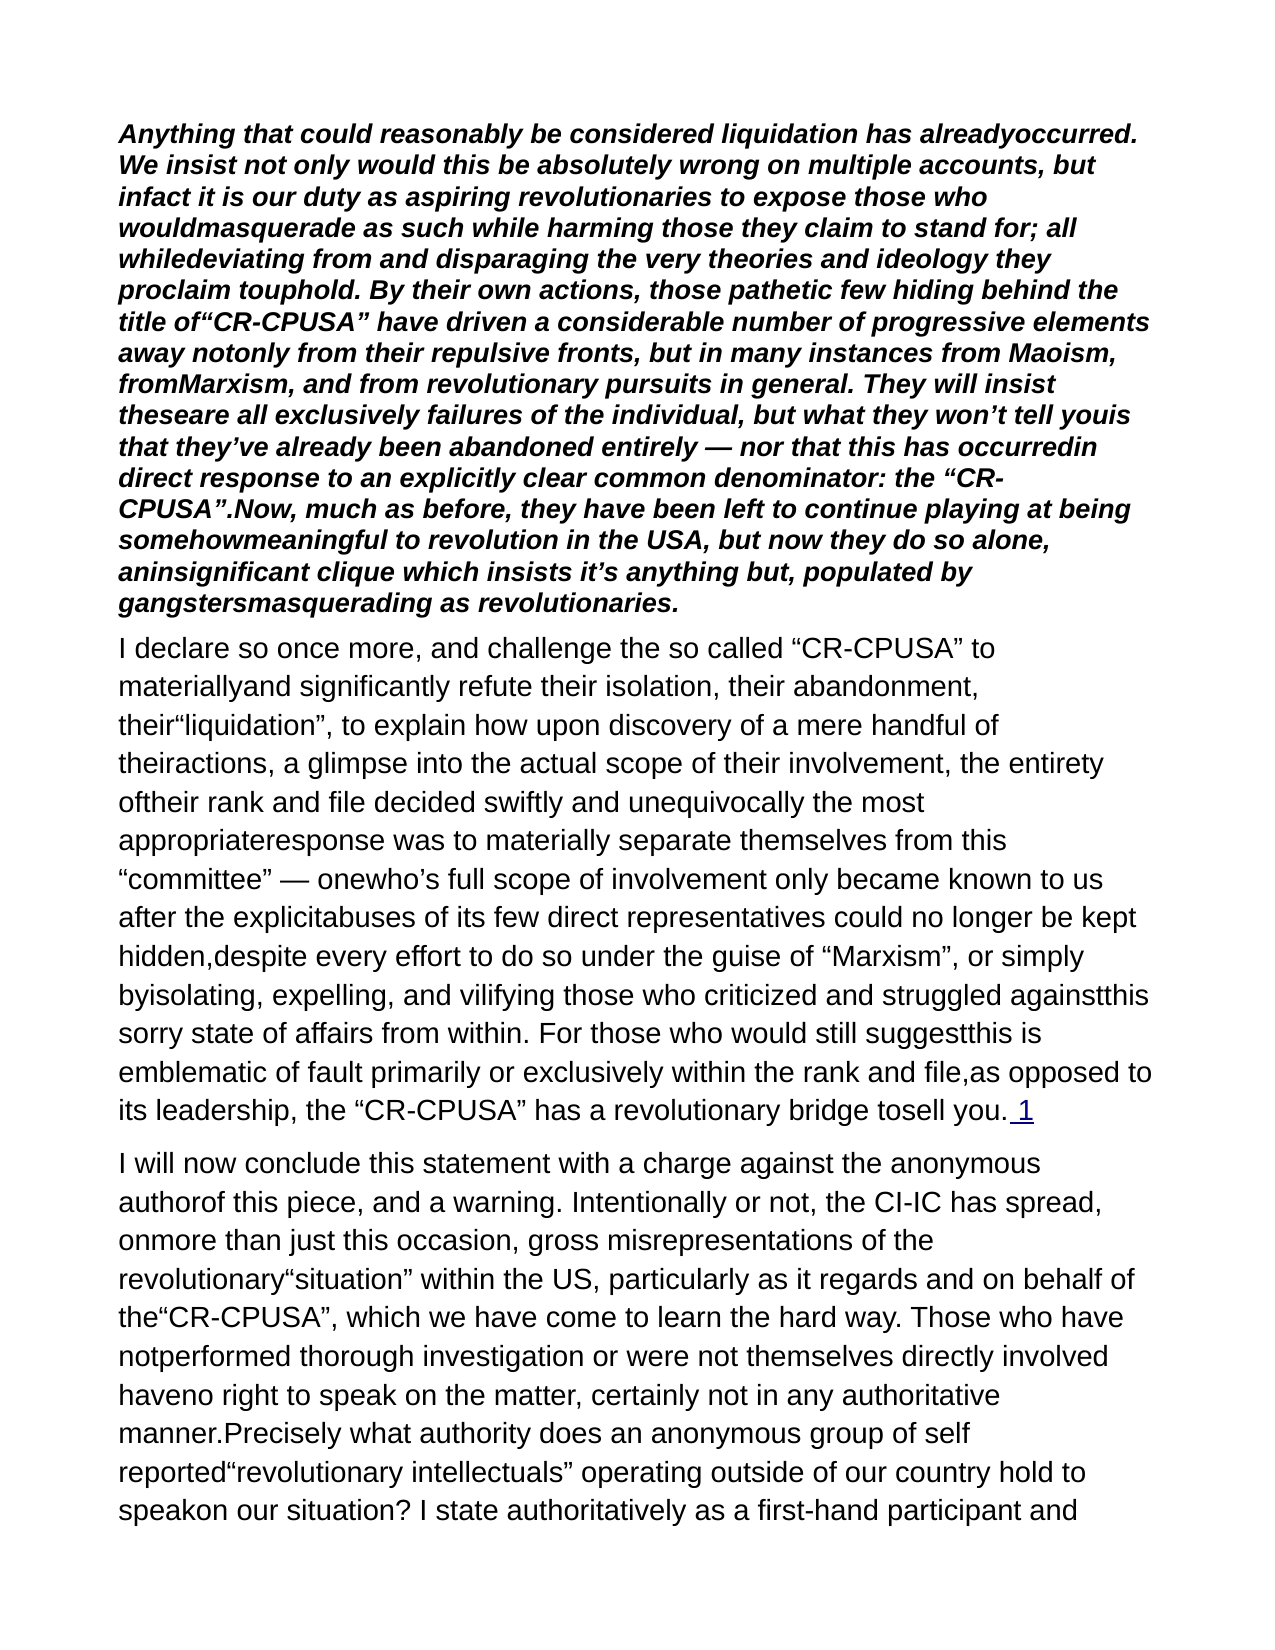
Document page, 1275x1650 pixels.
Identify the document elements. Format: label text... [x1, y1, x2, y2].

text I will now conclude this statement with a charge against the anonymous authorof this piece, and a warning. Intentionally or not, the CI-IC has spread, onmore than just this occasion, gross misrepresentations of the revolutionary“situation” within the US, particularly as it regards and on behalf of the“CR-CPUSA”, which we have come to learn the hard way. Those who have notperformed thorough investigation or were not themselves directly involved haveno right to speak on the matter, certainly not in any authoritative manner.Precisely what authority does an anonymous group of self reported“revolutionary intellectuals” operating outside of our country hold to speakon our situation? I state authoritatively as a first-hand participant and [118, 1146, 1157, 1527]
text I declare so once more, and challenge the so called “CR-CPUSA” to materiallyand significantly refute their isolation, their abandonment, their“liquidation”, to explain how upon discovery of a mere handful of theiractions, a glimpse into the actual scope of their involvement, the entirety oftheir rank and file decided swiftly and unequivocally the most appropriateresponse was to materially separate themselves from this “committee” — onewho’s full scope of involvement only became known to us after the explicitabuses of its few direct representatives could no longer be kept hidden,despite every effort to do so under the guise of “Marxism”, or simply byisolating, expelling, and vilifying those who criticized and struggled againstthis sorry state of affairs from within. For those who would still suggestthis is emblematic of fault primarily or exclusively within the rank and file,as opposed to its leadership, the “CR-CPUSA” has a revolutionary bridge tosell you. 1 [118, 631, 1157, 1127]
subtitle Anything that could reasonably be considered liquidation has alreadyoccurred. We insist not only would this be absolutely wrong on multiple accounts, but infact it is our duty as aspiring revolutionaries to expose those who wouldmasquerade as such while harming those they claim to stand for; all whiledeviating from and disparaging the very theories and ideology they proclaim touphold. By their own actions, those pathetic few hiding behind the title of“CR-CPUSA” have driven a considerable number of progressive elements away notonly from their repulsive fronts, but in many instances from Maoism, fromMarxism, and from revolutionary pursuits in general. They will insist theseare all exclusively failures of the individual, but what they won’t tell youis that they’ve already been abandoned entirely — nor that this has occurredin direct response to an explicitly clear common denominator: the “CR-CPUSA”.Now, much as before, they have been left to continue playing at being somehowmeaningful to revolution in the USA, but now they do so alone, aninsignificant clique which insists it’s anything but, populated by gangstersmasquerading as revolutionaries. [118, 118, 1157, 618]
